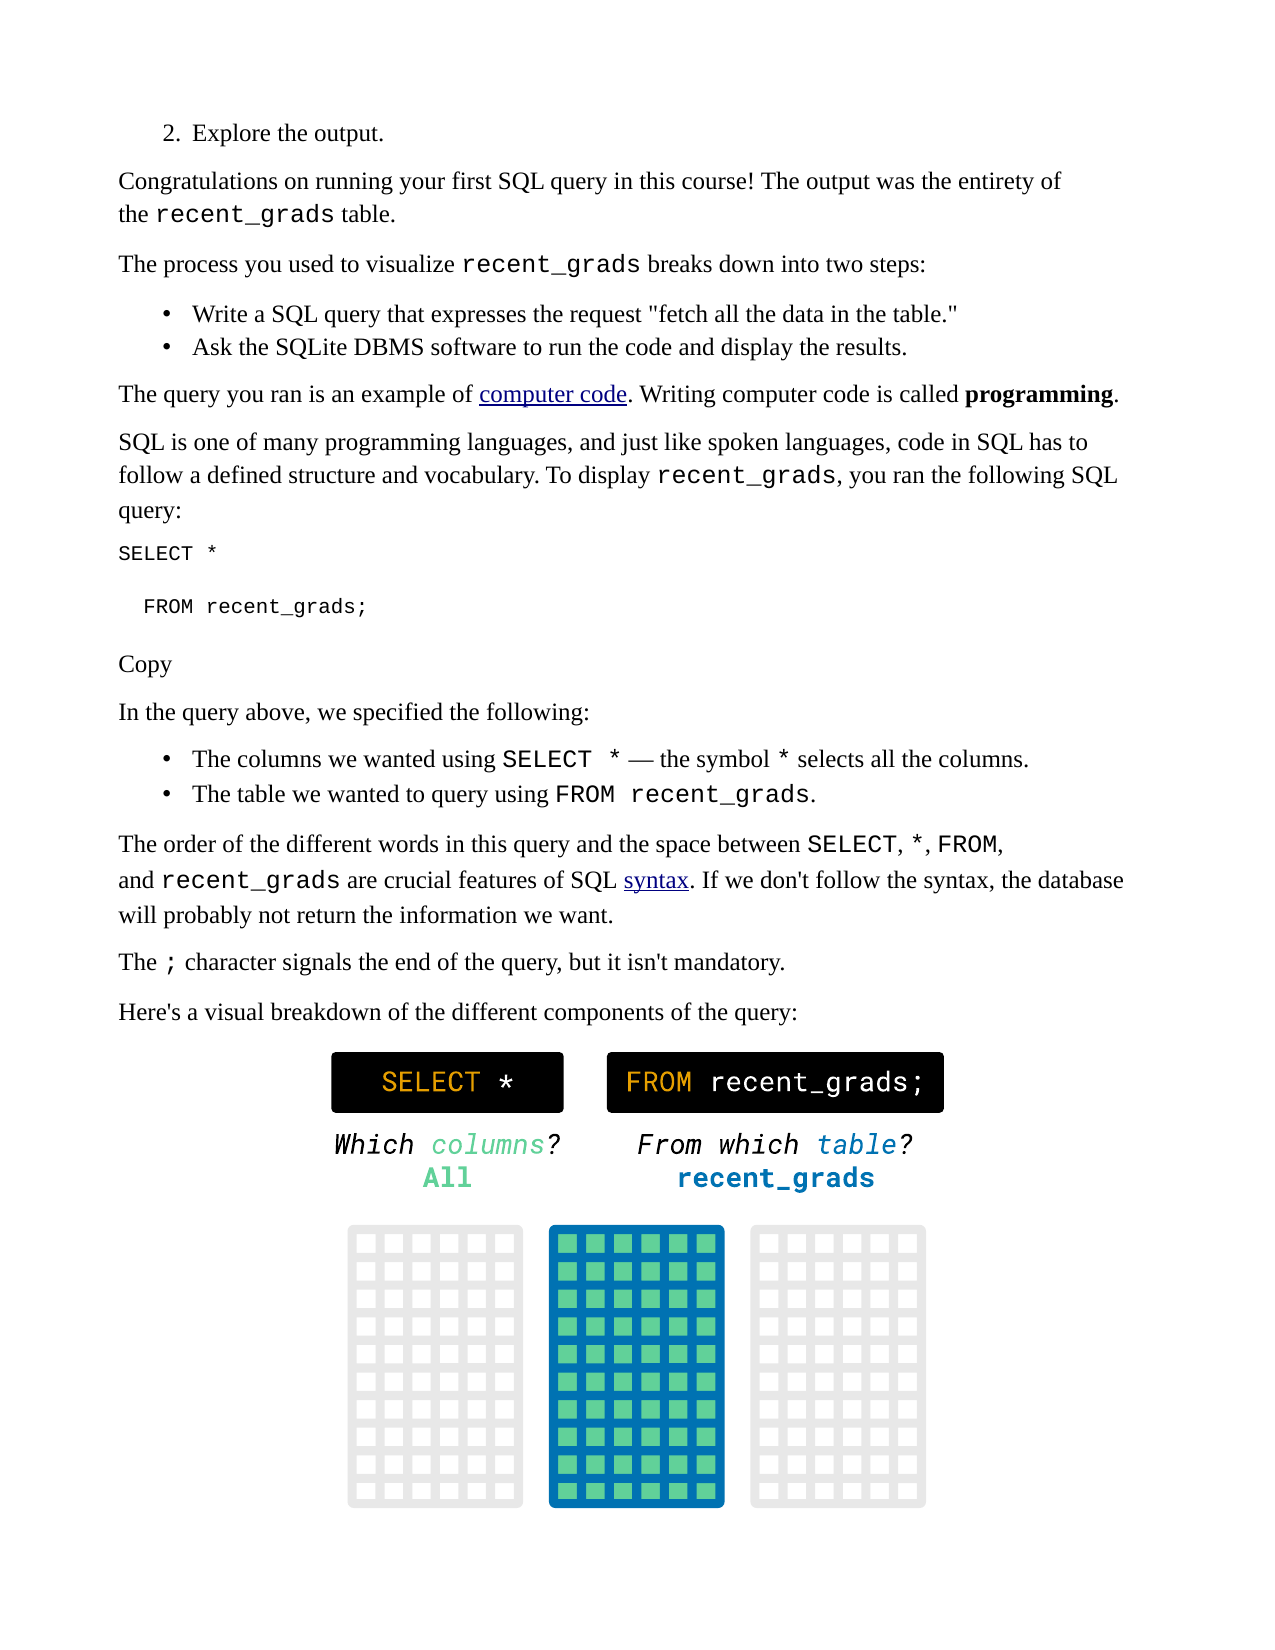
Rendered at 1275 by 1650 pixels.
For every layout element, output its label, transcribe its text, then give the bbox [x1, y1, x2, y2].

list The columns we wanted using SELECT * — the symbol * selects all the columns. [162, 744, 1157, 775]
text FROM recent_grads; [118, 596, 1157, 619]
text Copy [118, 649, 1157, 678]
text The query you ran is an example of computer code. Writing computer code is called programming. [118, 379, 1157, 408]
text The ; character signals the end of the query, but it isn't mandatory. [118, 947, 1157, 978]
text In the query above, we specified the following: [118, 697, 1157, 725]
list Ask the SQLite DBMS software to run the code and display the results. [162, 332, 1157, 361]
list Explore the output. [162, 118, 1157, 147]
text SQL is one of many programming languages, and just like spoken languages, code in SQL has to follow a defined structure and vocabulary. To display recent_grads, you ran the following SQL query: [118, 427, 1157, 524]
list Write a SQL query that expresses the request "fetch all the data in the table." [162, 299, 1157, 327]
text Congratulations on running your first SQL query in this course! The output was the entirety of the recent_grads table. [118, 166, 1157, 229]
list The table we wanted to query using FROM recent_grads. [162, 779, 1157, 810]
text Here's a visual breakdown of the different components of the query: [118, 997, 1157, 1026]
text SELECT * [118, 543, 1157, 566]
text The order of the different words in this query and the space between SELECT, *, FROM, and recent_grads are crucial features of SQL syntax. If we don't follow the syntax, the database will probably not return the information we want. [118, 829, 1157, 928]
text The process you used to visualize recent_grads breaks down into two steps: [118, 249, 1157, 279]
